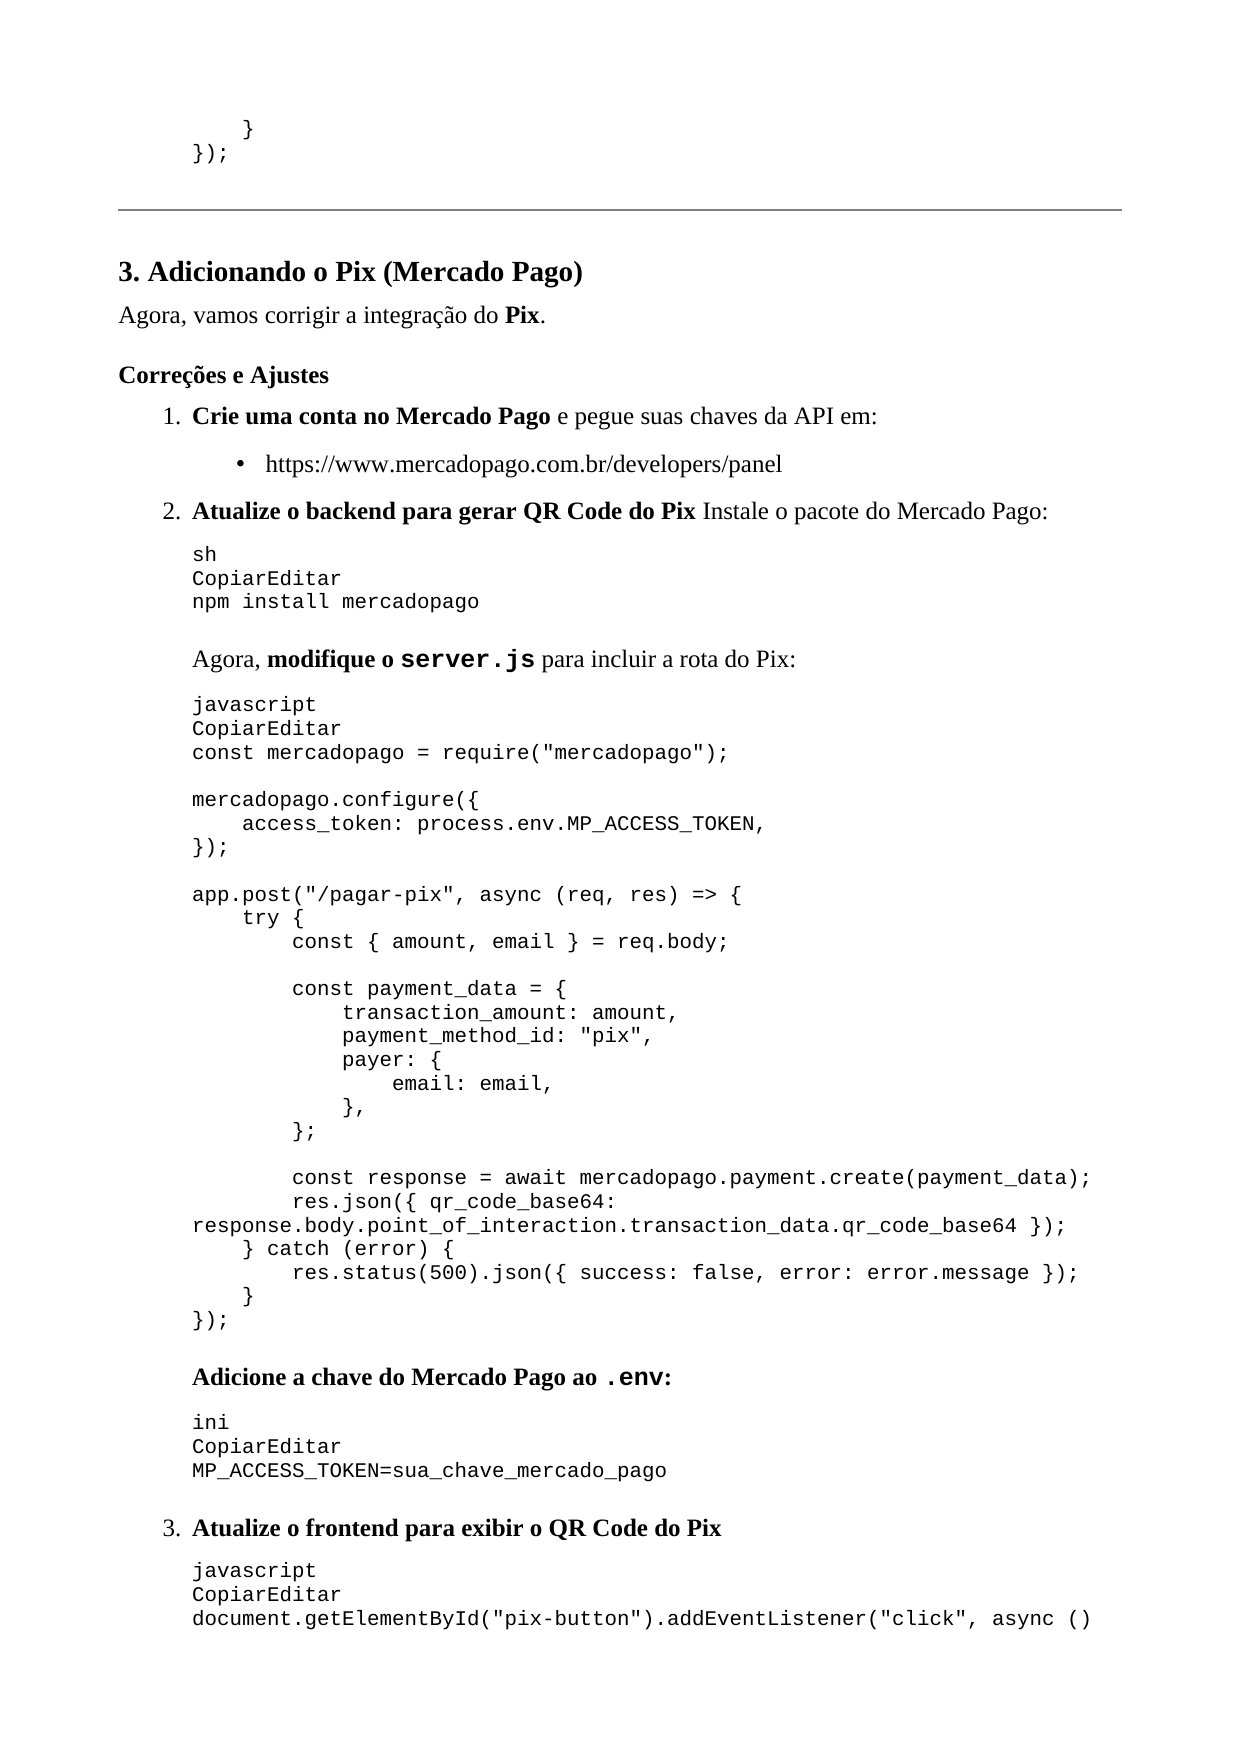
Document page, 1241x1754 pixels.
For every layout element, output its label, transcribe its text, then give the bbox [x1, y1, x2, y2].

list const { amount, email } = req.body; [162, 931, 1122, 954]
list sh [162, 544, 1122, 568]
list ini [162, 1412, 1122, 1436]
list payment_method_id: "pix", [162, 1025, 1122, 1049]
list }, [162, 1096, 1122, 1120]
list Atualize o frontend para exibir o QR Code do Pix [162, 1513, 1122, 1541]
list Atualize o backend para gerar QR Code do Pix Instale o pacote do Mercado Pago: [162, 496, 1122, 525]
list } [162, 1286, 1122, 1309]
subtitle Correções e Ajustes [118, 360, 1122, 389]
list const mercadopago = require("mercadopago"); [162, 742, 1122, 765]
list Crie uma conta no Mercado Pago e pegue suas chaves da API em: [162, 401, 1122, 430]
list document.getElementById("pix-button").addEventListener("click", async () [162, 1608, 1122, 1631]
list }); [162, 836, 1122, 860]
list javascript [162, 694, 1122, 718]
list access_token: process.env.MP_ACCESS_TOKEN, [162, 813, 1122, 836]
text Agora, vamos corrigir a integração do Pix. [118, 300, 1122, 328]
list CopiarEditar [162, 718, 1122, 742]
list }; [162, 1120, 1122, 1144]
list npm install mercadopago [162, 591, 1122, 615]
list Adicione a chave do Mercado Pago ao .env: [162, 1362, 1122, 1393]
list CopiarEditar [162, 1436, 1122, 1459]
list MP_ACCESS_TOKEN=sua_chave_mercado_pago [162, 1459, 1122, 1483]
list } [162, 118, 1122, 142]
list const payment_data = { [162, 978, 1122, 1002]
list }); [162, 1309, 1122, 1333]
subtitle 3. Adicionando o Pix (Mercado Pago) [118, 254, 1122, 287]
list res.status(500).json({ success: false, error: error.message }); [162, 1262, 1122, 1286]
list } catch (error) { [162, 1238, 1122, 1262]
list Agora, modifique o server.js para incluir a rota do Pix: [162, 644, 1122, 675]
list try { [162, 907, 1122, 931]
list email: email, [162, 1073, 1122, 1096]
list mercadopago.configure({ [162, 789, 1122, 813]
list https://www.mercadopago.com.br/developers/panel [236, 449, 1122, 477]
list CopiarEditar [162, 568, 1122, 591]
list CopiarEditar [162, 1584, 1122, 1608]
list payer: { [162, 1049, 1122, 1073]
list app.post("/pagar-pix", async (req, res) => { [162, 883, 1122, 907]
list transaction_amount: amount, [162, 1002, 1122, 1025]
list javascript [162, 1560, 1122, 1584]
list res.json({ qr_code_base64: response.body.point_of_interaction.transaction_data.qr_code_base64 }); [162, 1191, 1122, 1238]
list }); [162, 142, 1122, 165]
list const response = await mercadopago.payment.create(payment_data); [162, 1167, 1122, 1191]
